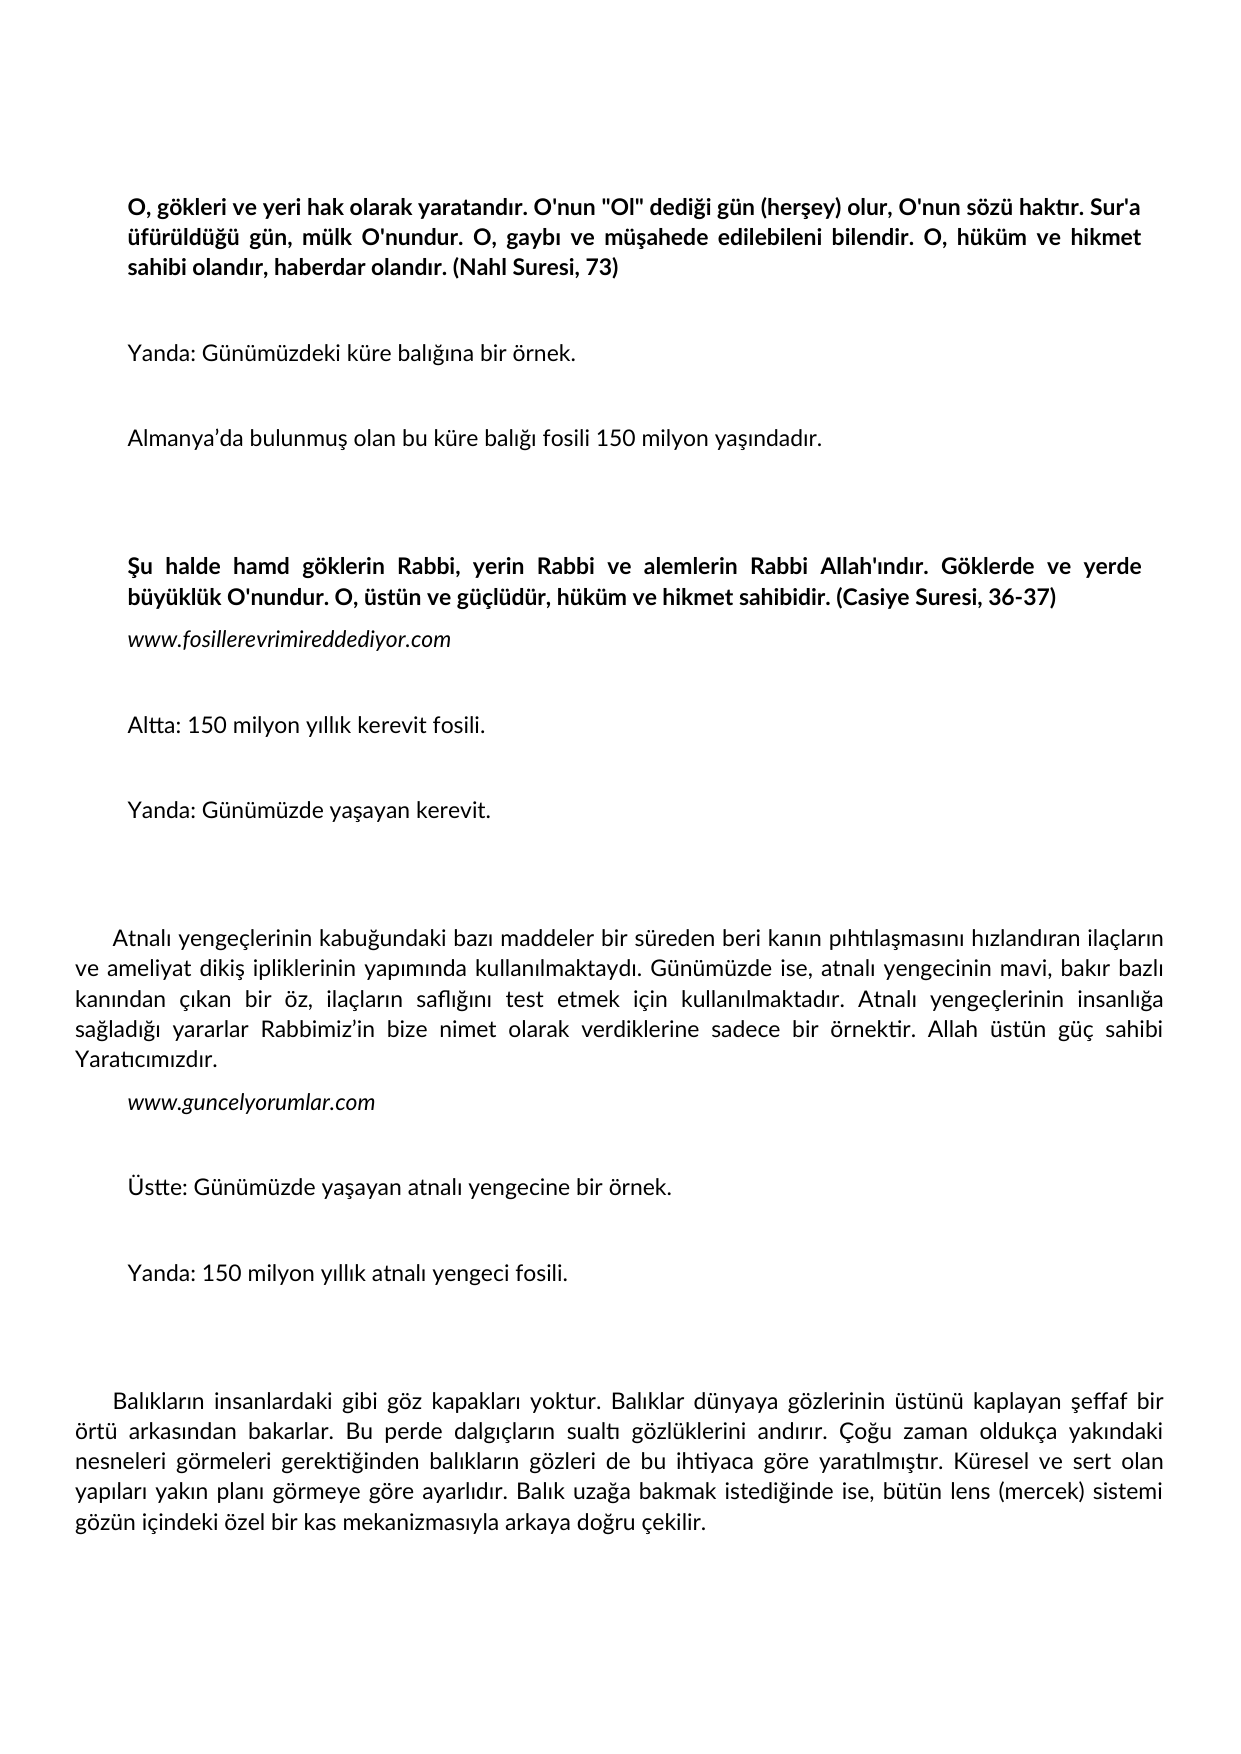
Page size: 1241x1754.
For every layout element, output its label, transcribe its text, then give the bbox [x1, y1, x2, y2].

text Balıkların insanlardaki gibi göz kapakları yoktur. Balıklar dünyaya gözlerinin üstünü kaplayan şeffaf bir örtü arkasından bakarlar. Bu perde dalgıçların sualtı gözlüklerini andırır. Çoğu zaman oldukça yakındaki nesneleri görmeleri gerektiğinden balıkların gözleri de bu ihtiyaca göre yaratılmıştır. Küresel ve sert olan yapıları yakın planı görmeye göre ayarlıdır. Balık uzağa bakmak istediğinde ise, bütün lens (mercek) sistemi gözün içindeki özel bir kas mekanizmasıyla arkaya doğru çekilir. [75, 1386, 1165, 1535]
text Şu halde hamd göklerin Rabbi, yerin Rabbi ve alemlerin Rabbi Allah'ındır. Göklerde ve yerde büyüklük O'nundur. O, üstün ve güçlüdür, hüküm ve hikmet sahibidir. (Casiye Suresi, 36-37) [127, 552, 1143, 610]
text Atnalı yengeçlerinin kabuğundaki bazı maddeler bir süreden beri kanın pıhtılaşmasını hızlandıran ilaçların ve ameliyat dikiş ipliklerinin yapımında kullanılmaktaydı. Günümüzde ise, atnalı yengecinin mavi, bakır bazlı kanından çıkan bir öz, ilaçların saflığını test etmek için kullanılmaktadır. Atnalı yengeçlerinin insanlığa sağladığı yararlar Rabbimiz’in bize nimet olarak verdiklerine sadece bir örnektir. Allah üstün güç sahibi Yaratıcımızdır. [75, 924, 1165, 1072]
text O, gökleri ve yeri hak olarak yaratandır. O'nun "Ol" dediği gün (herşey) olur, O'nun sözü haktır. Sur'a üfürüldüğü gün, mülk O'nundur. O, gaybı ve müşahede edilebileni bilendir. O, hüküm ve hikmet sahibi olandır, haberdar olandır. (Nahl Suresi, 73) [127, 193, 1143, 281]
text Yanda: Günümüzde yaşayan kerevit. [127, 796, 1143, 823]
text www.fosillerevrimireddediyor.com [127, 625, 1143, 652]
text www.guncelyorumlar.com [127, 1087, 1143, 1115]
text Üstte: Günümüzde yaşayan atnalı yengecine bir örnek. [127, 1173, 1143, 1200]
text Yanda: Günümüzdeki küre balığına bir örnek. [127, 338, 1143, 366]
text Almanya’da bulunmuş olan bu küre balığı fosili 150 milyon yaşındadır. [127, 424, 1143, 451]
text Yanda: 150 milyon yıllık atnalı yengeci fosili. [127, 1258, 1143, 1286]
text Altta: 150 milyon yıllık kerevit fosili. [127, 710, 1143, 738]
